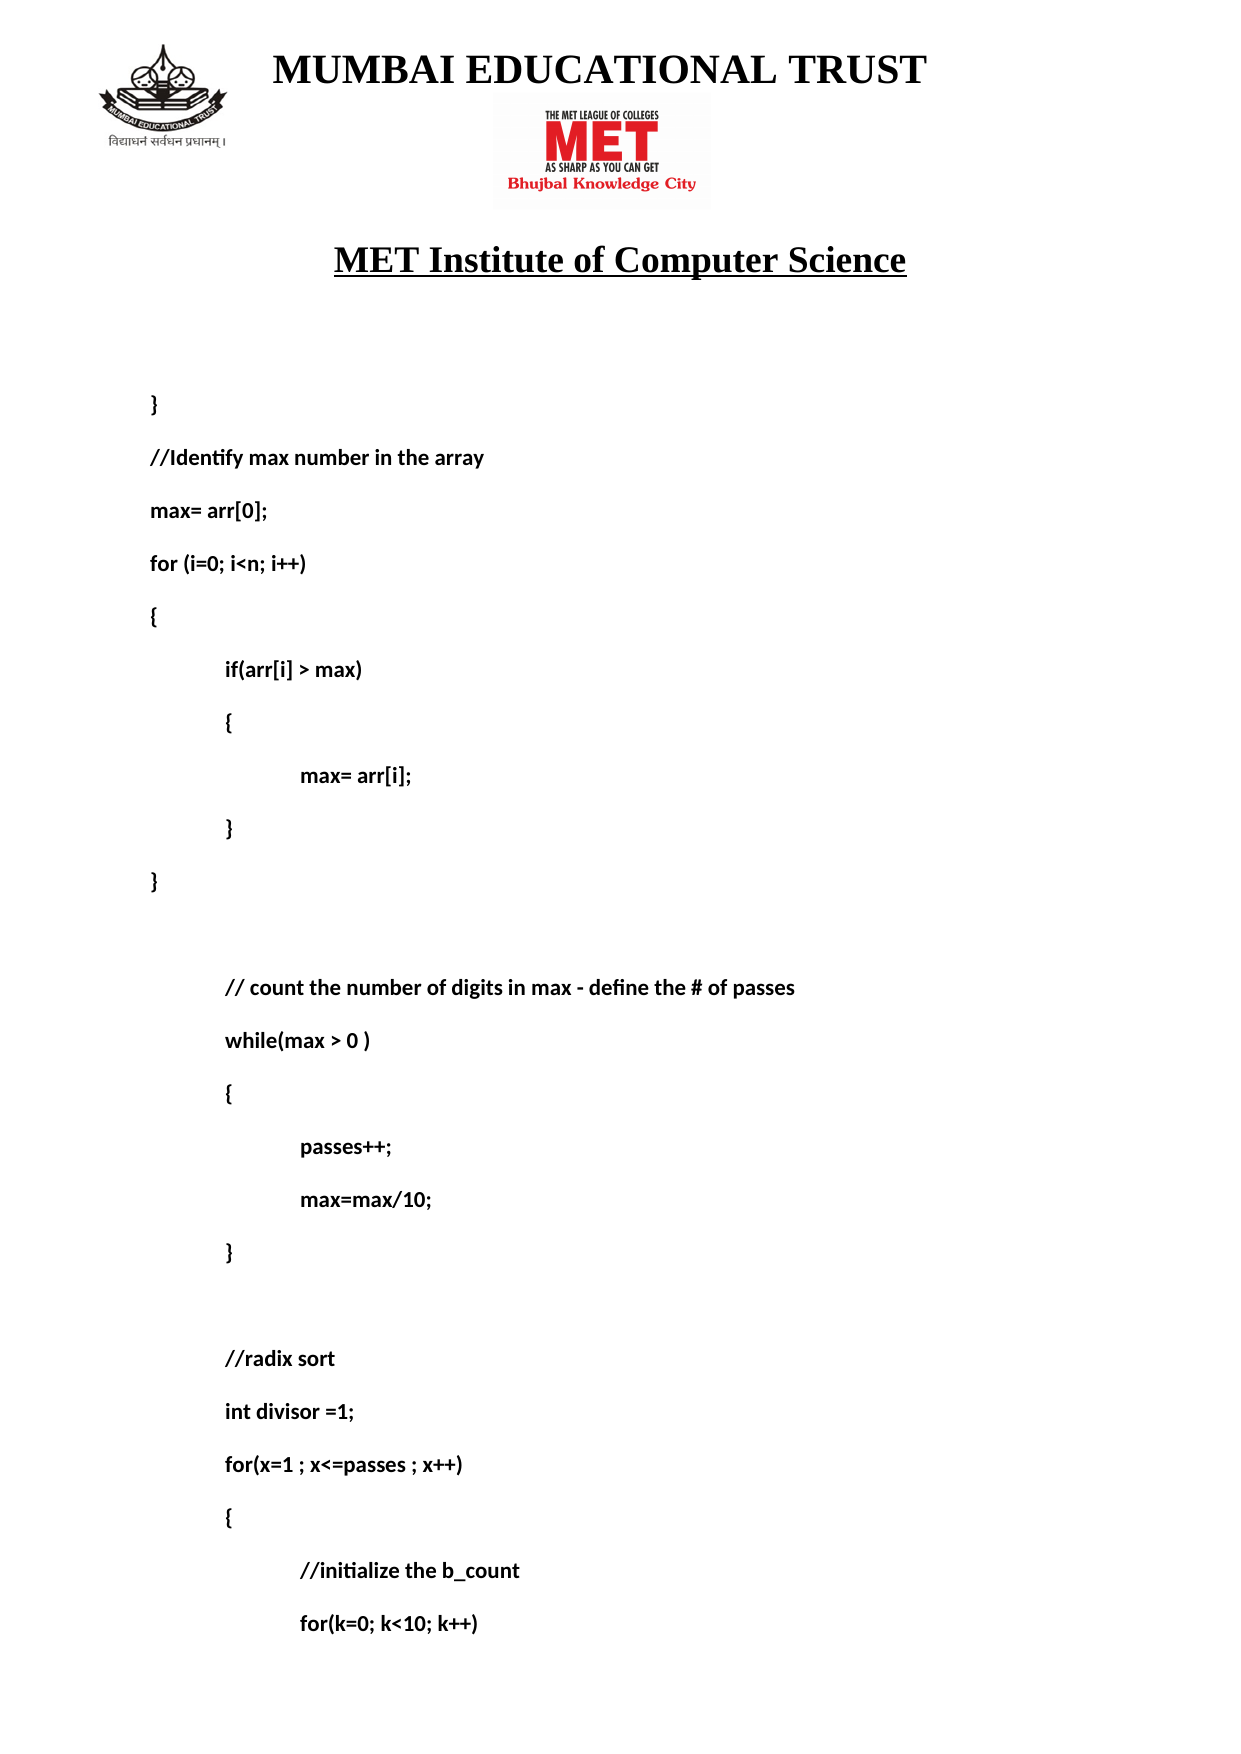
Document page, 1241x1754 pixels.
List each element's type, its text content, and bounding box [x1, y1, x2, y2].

text //Identify max number in the array [75, 443, 1165, 471]
text max= arr[0]; [75, 496, 1165, 524]
text } [75, 814, 1165, 842]
text { [75, 1503, 1165, 1531]
picture [492, 92, 712, 210]
text max=max/10; [75, 1185, 1165, 1213]
text } [75, 1238, 1165, 1266]
text { [75, 708, 1165, 736]
text { [75, 602, 1165, 630]
text while(max > 0 ) [75, 1026, 1165, 1054]
picture [98, 44, 228, 148]
text int divisor =1; [75, 1397, 1165, 1425]
text } [75, 390, 1165, 418]
text // count the number of digits in max - define the # of passes [75, 973, 1165, 1001]
text for(x=1 ; x<=passes ; x++) [75, 1450, 1165, 1478]
text if(arr[i] > max) [75, 655, 1165, 683]
text for(k=0; k<10; k++) [75, 1609, 1165, 1637]
text { [75, 1079, 1165, 1107]
text max= arr[i]; [75, 761, 1165, 789]
text //initialize the b_count [75, 1556, 1165, 1584]
text //radix sort [75, 1344, 1165, 1372]
text for (i=0; i<n; i++) [75, 549, 1165, 577]
text passes++; [75, 1132, 1165, 1160]
text } [75, 867, 1165, 895]
